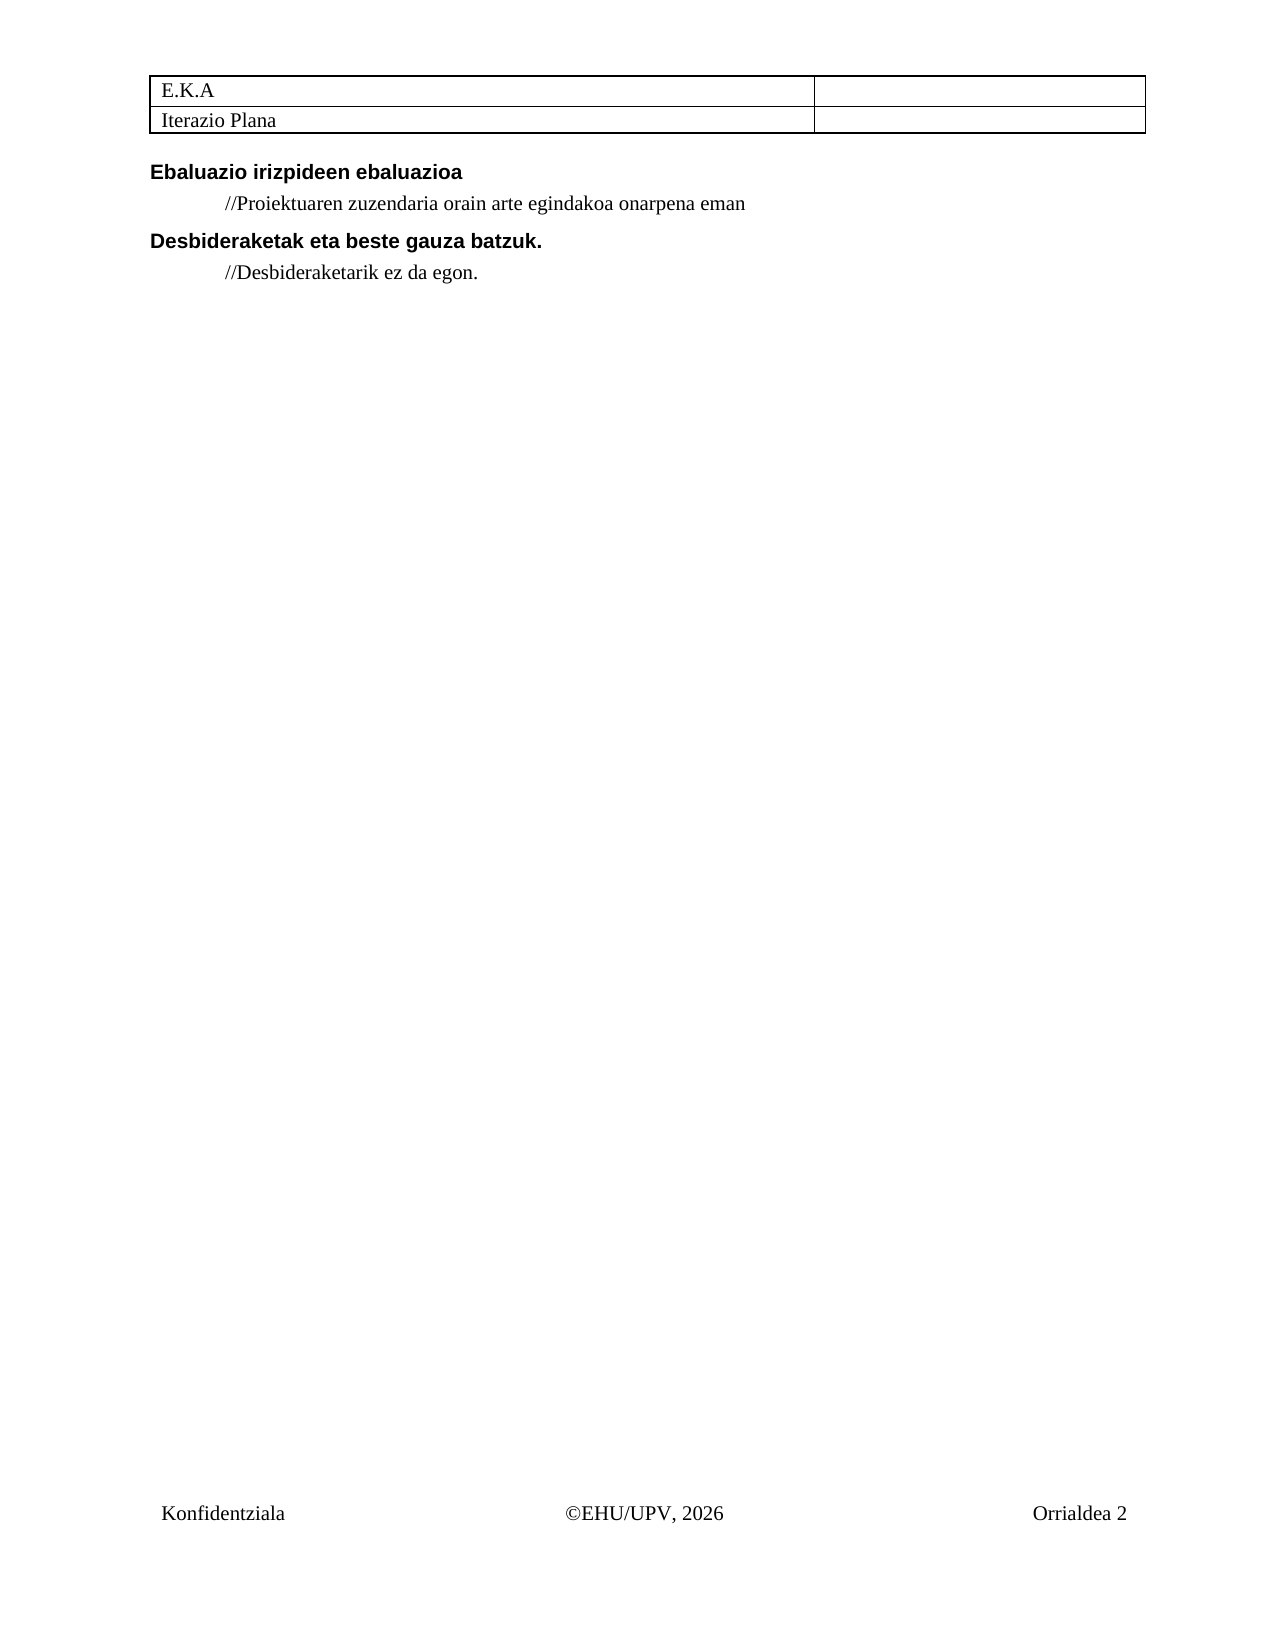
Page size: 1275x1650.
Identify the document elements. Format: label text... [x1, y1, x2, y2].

text //Proiektuaren zuzendaria orain arte egindakoa onarpena eman [225, 190, 1125, 215]
list //Desbideraketarik ez da egon. [225, 259, 1125, 284]
subtitle Ebaluazio irizpideen ebaluazioa [150, 159, 1125, 184]
subtitle Desbideraketak eta beste gauza batzuk. [150, 228, 1125, 253]
